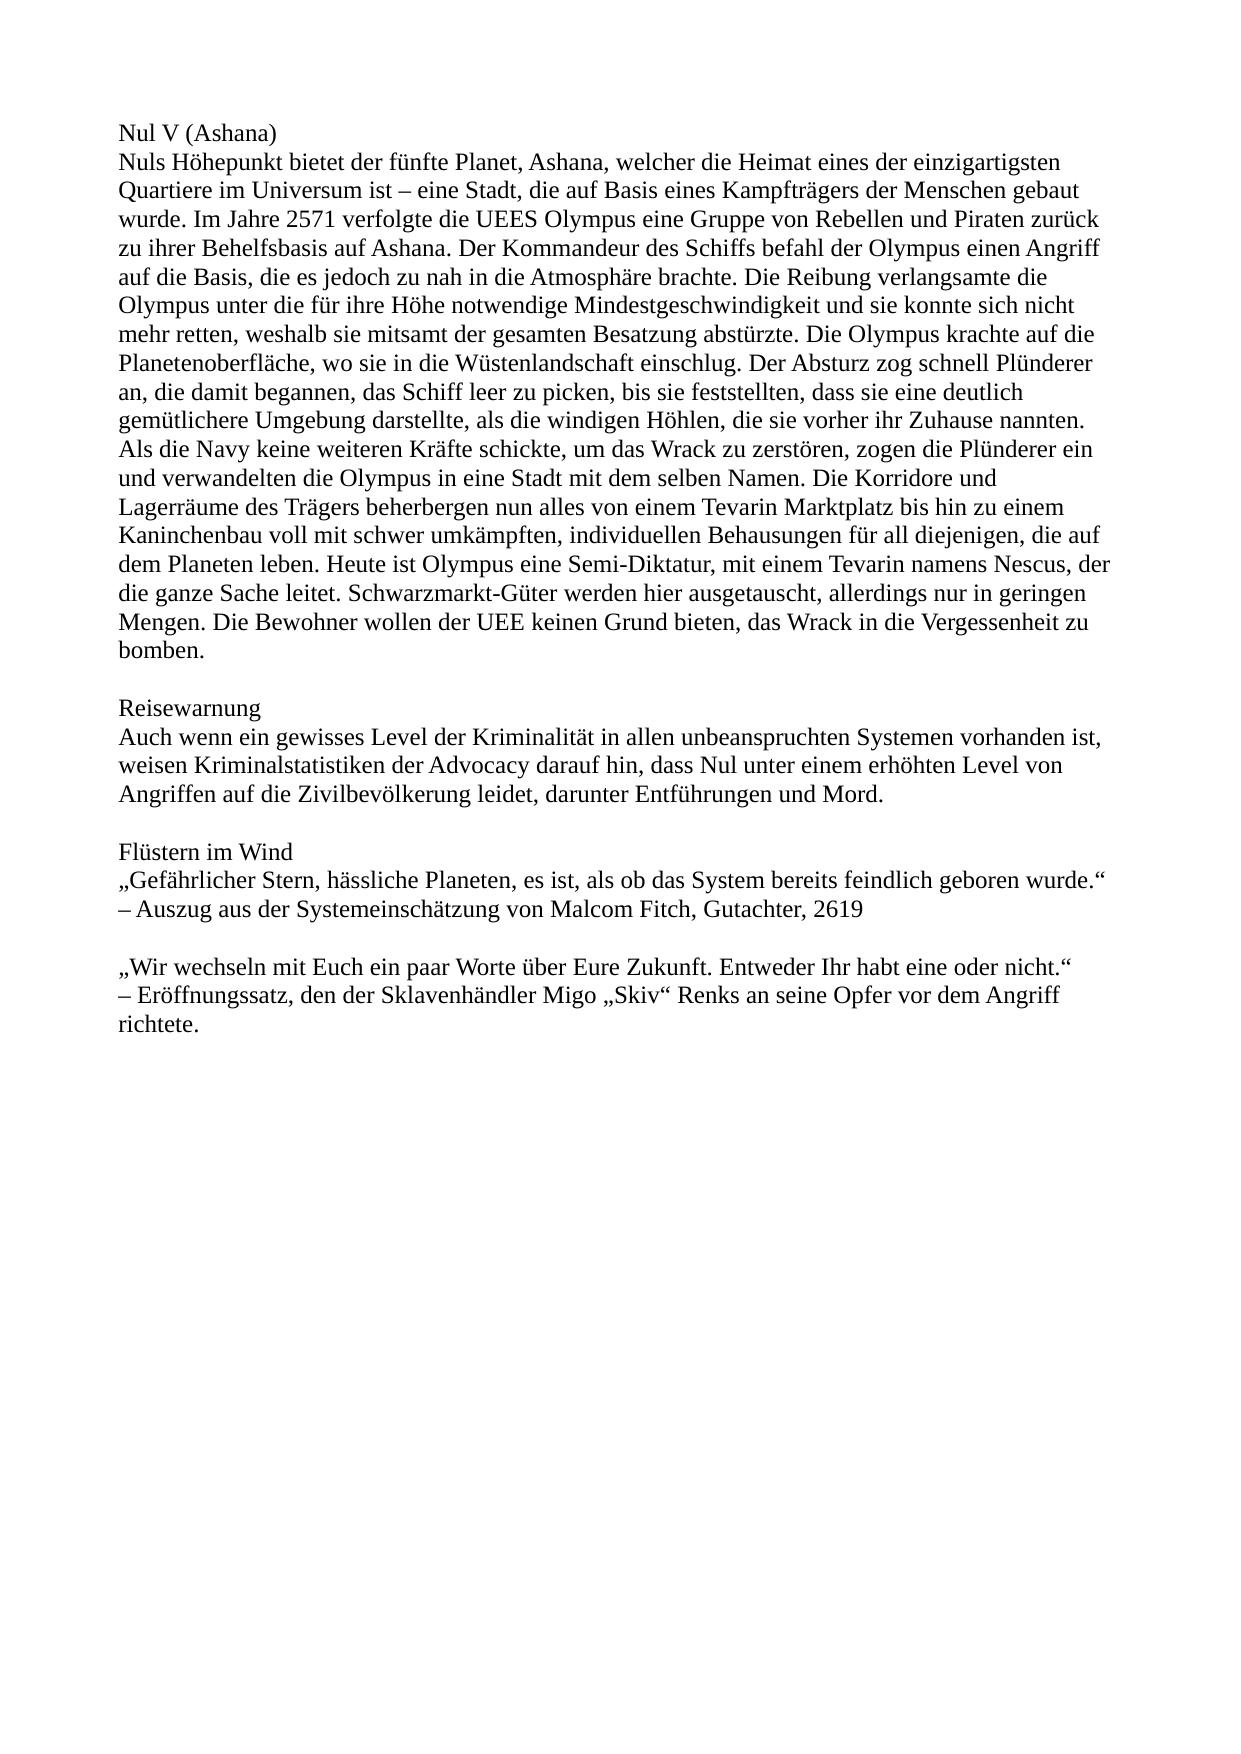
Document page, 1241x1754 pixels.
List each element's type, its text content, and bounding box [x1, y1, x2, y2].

text Flüstern im Wind [118, 837, 1122, 866]
text Reisewarnung [118, 693, 1122, 722]
text „Gefährlicher Stern, hässliche Planeten, es ist, als ob das System bereits feindlich geboren wurde.“ [118, 866, 1122, 894]
text Auch wenn ein gewisses Level der Kriminalität in allen unbeanspruchten Systemen vorhanden ist, weisen Kriminalstatistiken der Advocacy darauf hin, dass Nul unter einem erhöhten Level von Angriffen auf die Zivilbevölkerung leidet, darunter Entführungen und Mord. [118, 722, 1122, 808]
text – Auszug aus der Systemeinschätzung von Malcom Fitch, Gutachter, 2619 [118, 894, 1122, 923]
text Nuls Höhepunkt bietet der fünfte Planet, Ashana, welcher die Heimat eines der einzigartigsten Quartiere im Universum ist – eine Stadt, die auf Basis eines Kampfträgers der Menschen gebaut wurde. Im Jahre 2571 verfolgte die UEES Olympus eine Gruppe von Rebellen und Piraten zurück zu ihrer Behelfsbasis auf Ashana. Der Kommandeur des Schiffs befahl der Olympus einen Angriff auf die Basis, die es jedoch zu nah in die Atmosphäre brachte. Die Reibung verlangsamte die Olympus unter die für ihre Höhe notwendige Mindestgeschwindigkeit und sie konnte sich nicht mehr retten, weshalb sie mitsamt der gesamten Besatzung abstürzte. Die Olympus krachte auf die Planetenoberfläche, wo sie in die Wüstenlandschaft einschlug. Der Absturz zog schnell Plünderer an, die damit begannen, das Schiff leer zu picken, bis sie feststellten, dass sie eine deutlich gemütlichere Umgebung darstellte, als die windigen Höhlen, die sie vorher ihr Zuhause nannten. Als die Navy keine weiteren Kräfte schickte, um das Wrack zu zerstören, zogen die Plünderer ein und verwandelten die Olympus in eine Stadt mit dem selben Namen. Die Korridore und Lagerräume des Trägers beherbergen nun alles von einem Tevarin Marktplatz bis hin zu einem Kaninchenbau voll mit schwer umkämpften, individuellen Behausungen für all diejenigen, die auf dem Planeten leben. Heute ist Olympus eine Semi-Diktatur, mit einem Tevarin namens Nescus, der die ganze Sache leitet. Schwarzmarkt-Güter werden hier ausgetauscht, allerdings nur in geringen Mengen. Die Bewohner wollen der UEE keinen Grund bieten, das Wrack in die Vergessenheit zu bomben. [118, 147, 1122, 664]
text „Wir wechseln mit Euch ein paar Worte über Eure Zukunft. Entweder Ihr habt eine oder nicht.“ [118, 952, 1122, 981]
text Nul V (Ashana) [118, 118, 1122, 147]
text – Eröffnungssatz, den der Sklavenhändler Migo „Skiv“ Renks an seine Opfer vor dem Angriff richtete. [118, 981, 1122, 1038]
